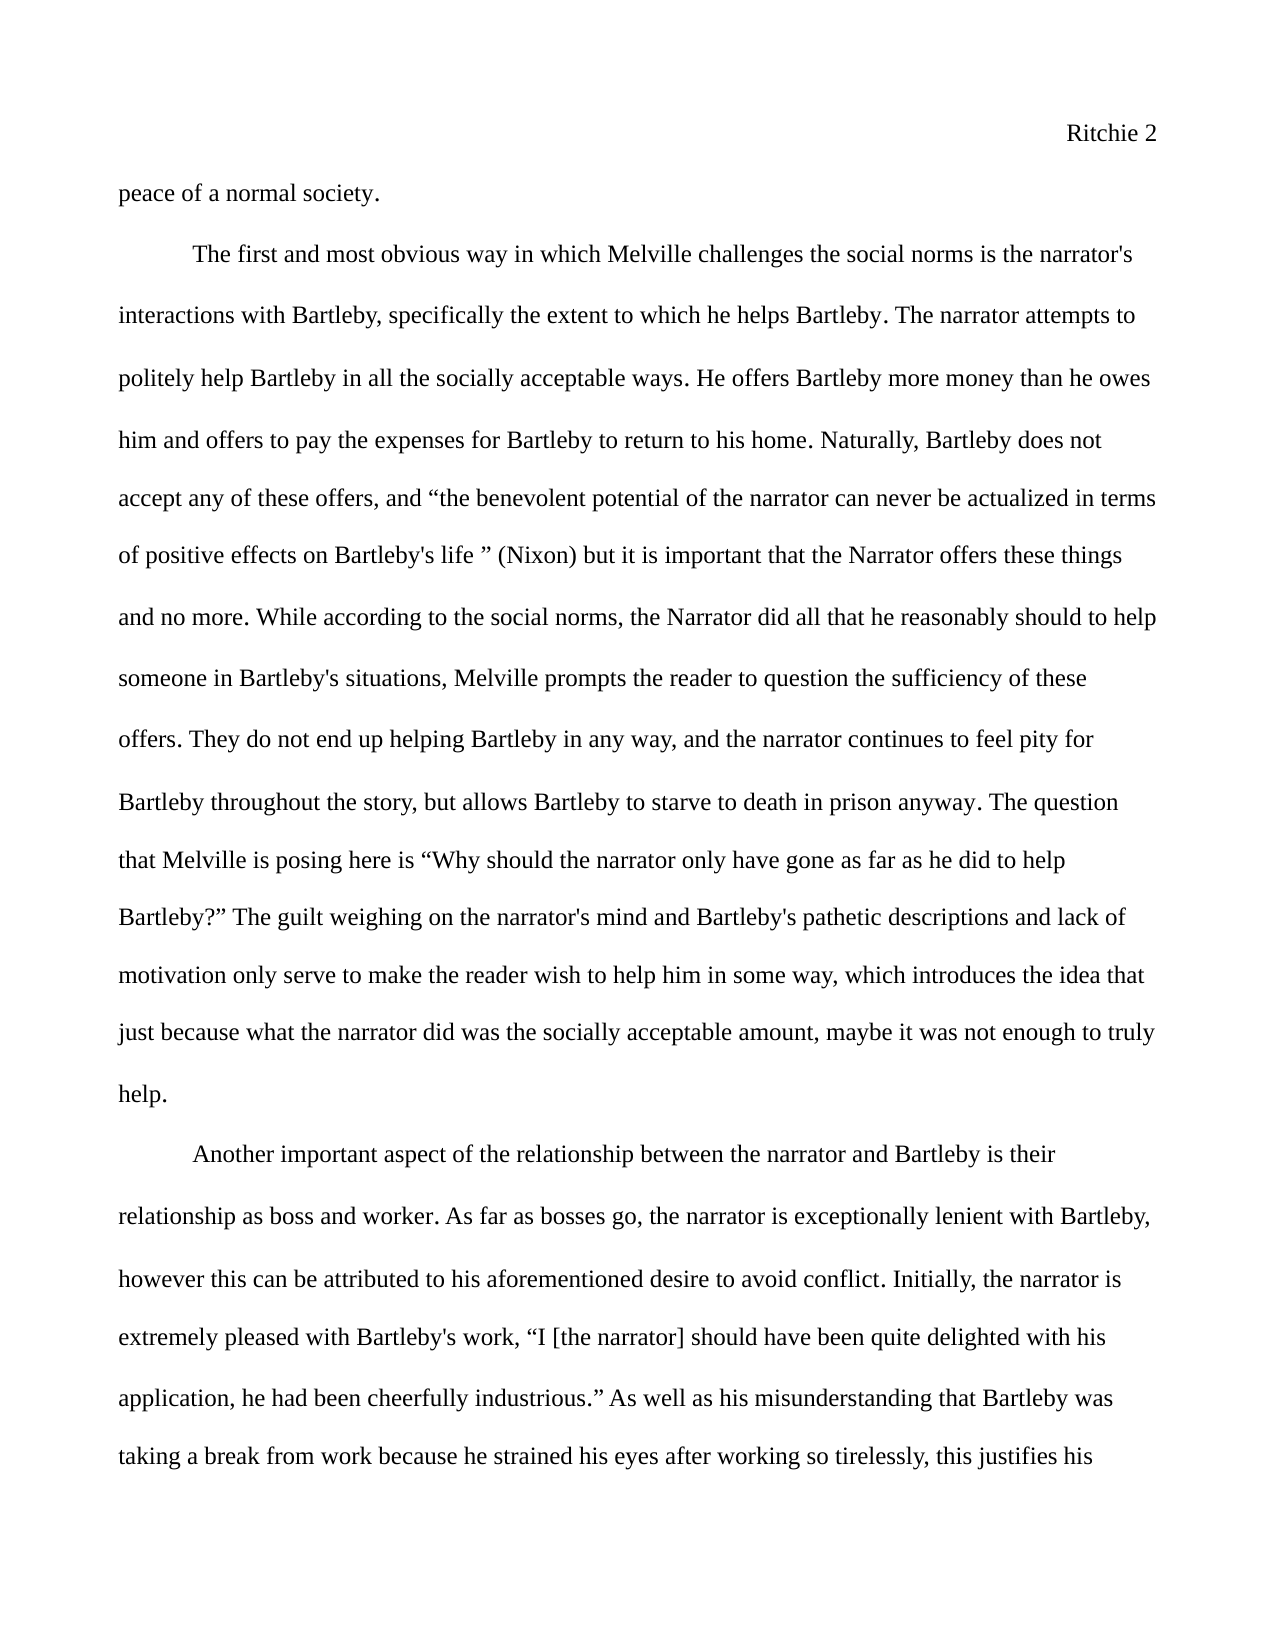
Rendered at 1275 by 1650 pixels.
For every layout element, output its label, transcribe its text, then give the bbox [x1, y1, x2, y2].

text peace of a normal society. [118, 176, 1157, 207]
text The first and most obvious way in which Melville challenges the social norms is the narrator's interactions with Bartleby, specifically the extent to which he helps Bartleby. The narrator attempts to politely help Bartleby in all the socially acceptable ways. He offers Bartleby more money than he owes him and offers to pay the expenses for Bartleby to return to his home. Naturally, Bartleby does not accept any of these offers, and “the benevolent potential of the narrator can never be actualized in terms of positive effects on Bartleby's life ” (Nixon) but it is important that the Narrator offers these things and no more. While according to the social norms, the Narrator did all that he reasonably should to help someone in Bartleby's situations, Melville prompts the reader to question the sufficiency of these offers. They do not end up helping Bartleby in any way, and the narrator continues to feel pity for Bartleby throughout the story, but allows Bartleby to starve to death in prison anyway. The question that Melville is posing here is “Why should the narrator only have gone as far as he did to help Bartleby?” The guilt weighing on the narrator's mind and Bartleby's pathetic descriptions and lack of motivation only serve to make the reader wish to help him in some way, which introduces the idea that just because what the narrator did was the socially acceptable amount, maybe it was not enough to truly help. [118, 239, 1157, 1108]
text Another important aspect of the relationship between the narrator and Bartleby is their relationship as boss and worker. As far as bosses go, the narrator is exceptionally lenient with Bartleby, however this can be attributed to his aforementioned desire to avoid conflict. Initially, the narrator is extremely pleased with Bartleby's work, “I [the narrator] should have been quite delighted with his application, he had been cheerfully industrious.” As well as his misunderstanding that Bartleby was taking a break from work because he strained his eyes after working so tirelessly, this justifies his [118, 1139, 1157, 1470]
